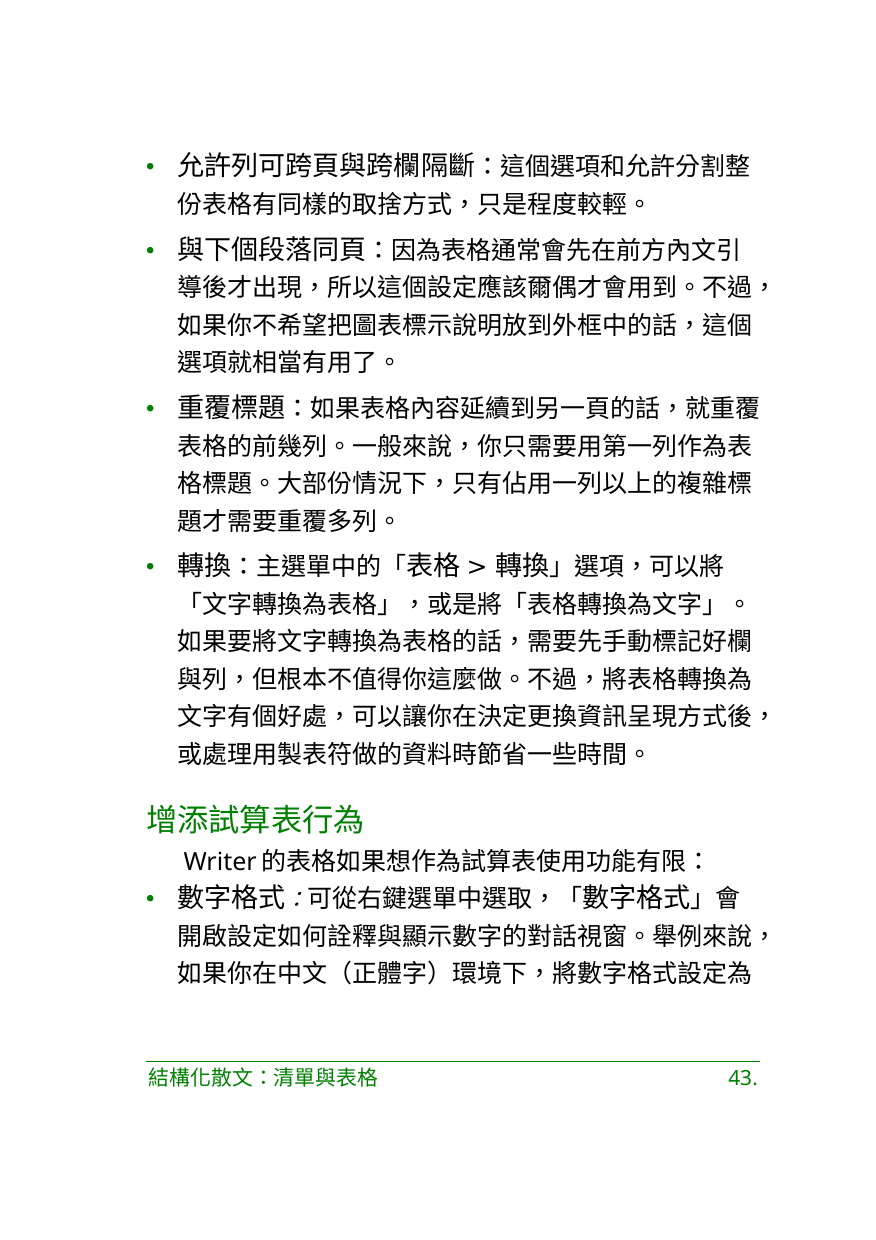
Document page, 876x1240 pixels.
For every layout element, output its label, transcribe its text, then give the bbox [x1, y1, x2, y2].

subtitle 增添試算表行為 [146, 795, 760, 840]
list 與下個段落同頁：因為表格通常會先在前方內文引導後才出現，所以這個設定應該爾偶才會用到。不過，如果你不希望把圖表標示說明放到外框中的話，這個選項就相當有用了。 [146, 229, 760, 379]
list 轉換：主選單中的「表格 > 轉換」選項，可以將「文字轉換為表格」，或是將「表格轉換為文字」。如果要將文字轉換為表格的話，需要先手動標記好欄與列，但根本不值得你這麼做。不過，將表格轉換為文字有個好處，可以讓你在決定更換資訊呈現方式後，或處理用製表符做的資料時節省一些時間。 [146, 546, 760, 771]
list 數字格式：可從右鍵選單中選取，「數字格式」會開啟設定如何詮釋與顯示數字的對話視窗。舉例來說，如果你在中文（正體字）環境下，將數字格式設定為「日期」，就可以選擇如「YYYY/M/D」西元紀年，或「EE/MM/DD」民國紀年等格式。 [146, 877, 760, 990]
list 重覆標題：如果表格內容延續到另一頁的話，就重覆表格的前幾列。一般來說，你只需要用第一列作為表格標題。大部份情況下，只有佔用一列以上的複雜標題才需要重覆多列。 [146, 387, 760, 537]
text Writer的表格如果想作為試算表使用功能有限： [146, 840, 760, 877]
list 允許列可跨頁與跨欄隔斷：這個選項和允許分割整份表格有同樣的取捨方式，只是程度較輕。 [146, 146, 760, 221]
